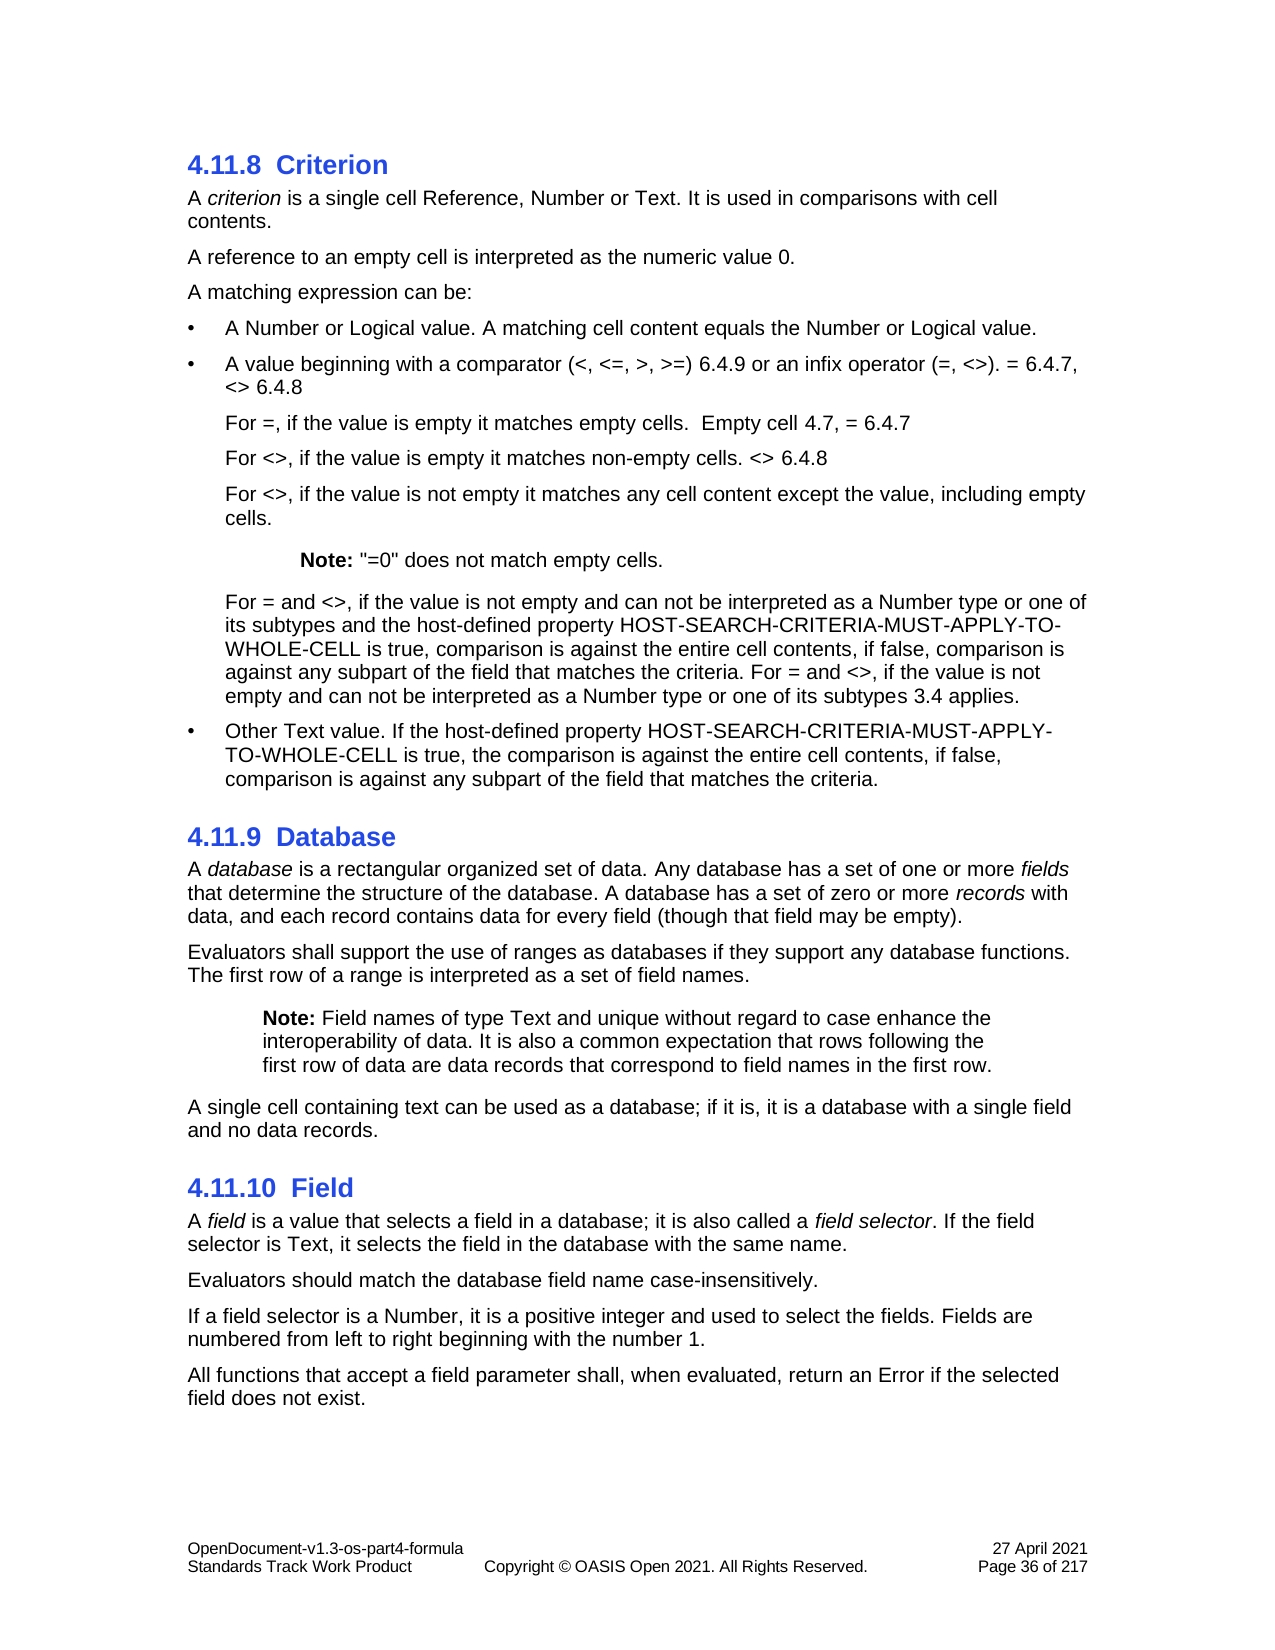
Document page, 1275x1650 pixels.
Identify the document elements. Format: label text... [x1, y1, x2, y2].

list For = and <>, if the value is not empty and can not be interpreted as a Number type or one of its subtypes and the host-defined property HOST-SEARCH-CRITERIA-MUST-APPLY-TO-WHOLE-CELL is true, comparison is against the entire cell contents, if false, comparison is against any subpart of the field that matches the criteria. For = and <>, if the value is not empty and can not be interpreted as a Number type or one of its subtypes 3.4 applies. [187, 590, 1088, 708]
text A database is a rectangular organized set of data. Any database has a set of one or more fields that determine the structure of the database. A database has a set of zero or more records with data, and each record contains data for every field (though that field may be empty). [187, 858, 1088, 928]
text If a field selector is a Number, it is a positive integer and used to select the fields. Fields are numbered from left to right beginning with the number 1. [187, 1304, 1088, 1351]
subtitle Database [187, 822, 1088, 852]
list Other Text value. If the host-defined property HOST-SEARCH-CRITERIA-MUST-APPLY-TO-WHOLE-CELL is true, the comparison is against the entire cell contents, if false, comparison is against any subpart of the field that matches the criteria. [187, 720, 1088, 791]
subtitle Field [187, 1173, 1088, 1203]
text Evaluators shall support the use of ranges as databases if they support any database functions. The first row of a range is interpreted as a set of field names. [187, 940, 1088, 987]
list For <>, if the value is empty it matches non-empty cells. <> 6.4.8 [187, 447, 1088, 470]
list For <>, if the value is not empty it matches any cell content except the value, including empty cells. [187, 482, 1088, 529]
text All functions that accept a field parameter shall, when evaluated, return an Error if the selected field does not exist. [187, 1363, 1088, 1410]
list A value beginning with a comparator (<, <=, >, >=) 6.4.9 or an infix operator (=, <>). = 6.4.7, <> 6.4.8 [187, 352, 1088, 399]
text A field is a value that selects a field in a database; it is also called a field selector. If the field selector is Text, it selects the field in the database with the same name. [187, 1209, 1088, 1256]
subtitle Criterion [187, 150, 1088, 180]
text A matching expression can be: [187, 281, 1088, 304]
text A reference to an empty cell is interpreted as the numeric value 0. [187, 245, 1088, 269]
text Evaluators should match the database field name case-insensitively. [187, 1268, 1088, 1292]
list A Number or Logical value. A matching cell content equals the Number or Logical value. [187, 316, 1088, 340]
list For =, if the value is empty it matches empty cells. Empty cell 4.7, = 6.4.7 [187, 411, 1088, 435]
text A single cell containing text can be used as a database; if it is, it is a database with a single field and no data records. [187, 1095, 1088, 1142]
text Note: Field names of type Text and unique without regard to case enhance the interoperability of data. It is also a common expectation that rows following the first row of data are data records that correspond to field names in the first row. [262, 1006, 1013, 1077]
list Note: "=0" does not match empty cells. [262, 548, 1013, 572]
text A criterion is a single cell Reference, Number or Text. It is used in comparisons with cell contents. [187, 186, 1088, 233]
